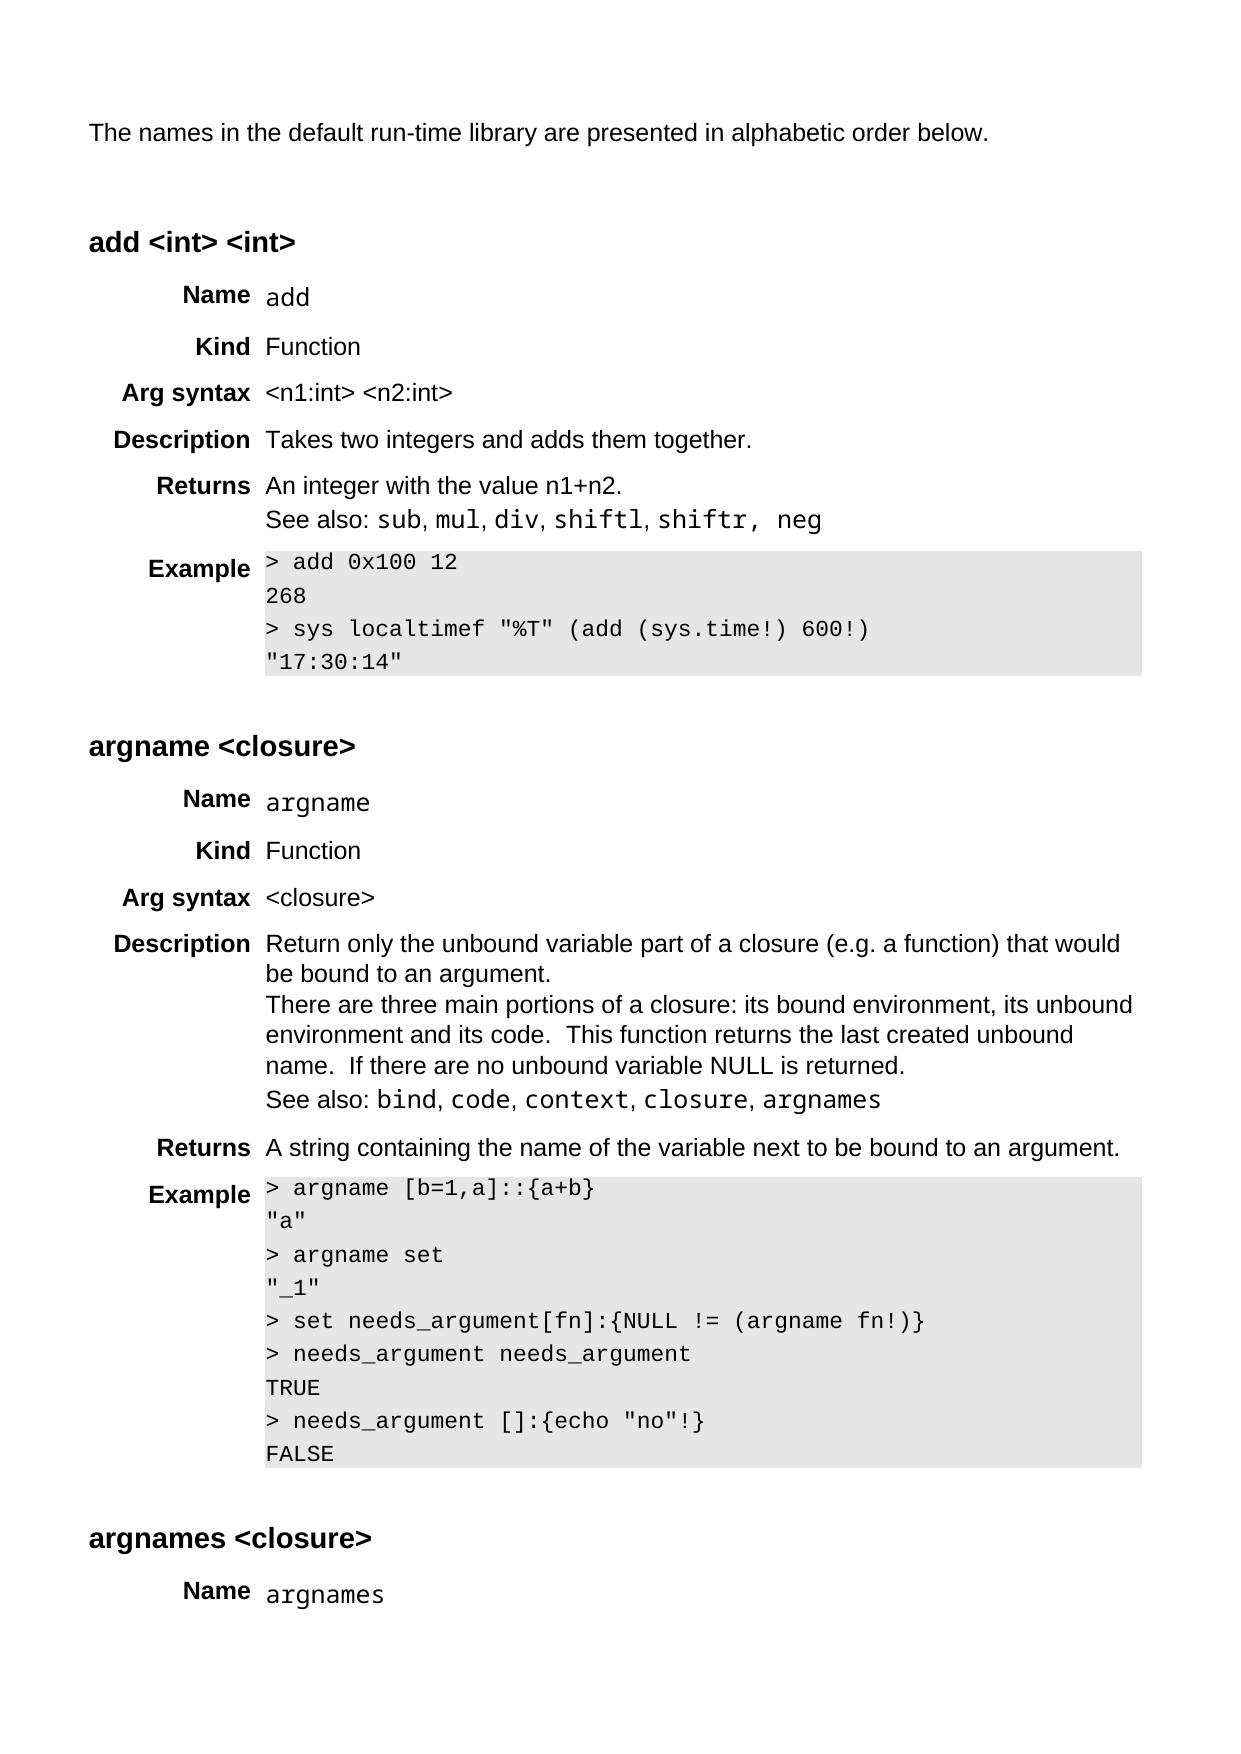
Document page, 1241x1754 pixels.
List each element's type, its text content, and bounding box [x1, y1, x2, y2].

table_cell Description [89, 920, 262, 1124]
table_cell Returns [89, 463, 262, 545]
table_cell > add 0x100 12 268 > sys localtimef "%T" (add (sys.time!) 600!) "17:30:14" [262, 545, 1145, 682]
table_header argnames [263, 1568, 1145, 1619]
text The names in the default run-time library are presented in alphabetic order below. [88, 118, 1145, 147]
table_cell Kind [89, 323, 262, 369]
table_header Name [89, 1568, 262, 1619]
table_header add [262, 271, 1145, 323]
table_cell Kind [89, 827, 262, 874]
table_cell Description [89, 416, 262, 462]
table_cell An integer with the value n1+n2. See also: sub, mul, div, shiftl, shiftr, neg [262, 463, 1145, 545]
table_cell Returns [89, 1124, 262, 1171]
subtitle argname <closure> [88, 729, 1145, 763]
table_header Name [89, 775, 262, 827]
table_cell Function [263, 827, 1145, 874]
table_cell Example [89, 545, 262, 682]
table_cell Arg syntax [89, 874, 262, 920]
table_header argname [263, 775, 1145, 827]
subtitle argnames <closure> [88, 1521, 1145, 1555]
table_cell > argname [b=1,a]::{a+b} "a" > argname set "_1" > set needs_argument[fn]:{NULL != (argname fn!)} > needs_argument needs_argument TRUE > needs_argument []:{echo "no"!} FALSE [263, 1171, 1145, 1474]
table_cell Function [262, 323, 1145, 369]
table_cell Example [89, 1171, 262, 1474]
table_cell Takes two integers and adds them together. [262, 416, 1145, 462]
table_cell <n1:int> <n2:int> [262, 370, 1145, 416]
subtitle add <int> <int> [88, 225, 1145, 259]
table_cell Arg syntax [89, 370, 262, 416]
table_cell Return only the unbound variable part of a closure (e.g. a function) that would be bound to an argument. There are three main portions of a closure: its bound environment, its unbound environment and its code. This function returns the last created unbound name. If there are no unbound variable NULL is returned. See also: bind, code, context, closure, argnames [263, 920, 1145, 1124]
table_cell <closure> [263, 874, 1145, 920]
table_header Name [89, 271, 262, 323]
table_cell A string containing the name of the variable next to be bound to an argument. [263, 1124, 1145, 1171]
